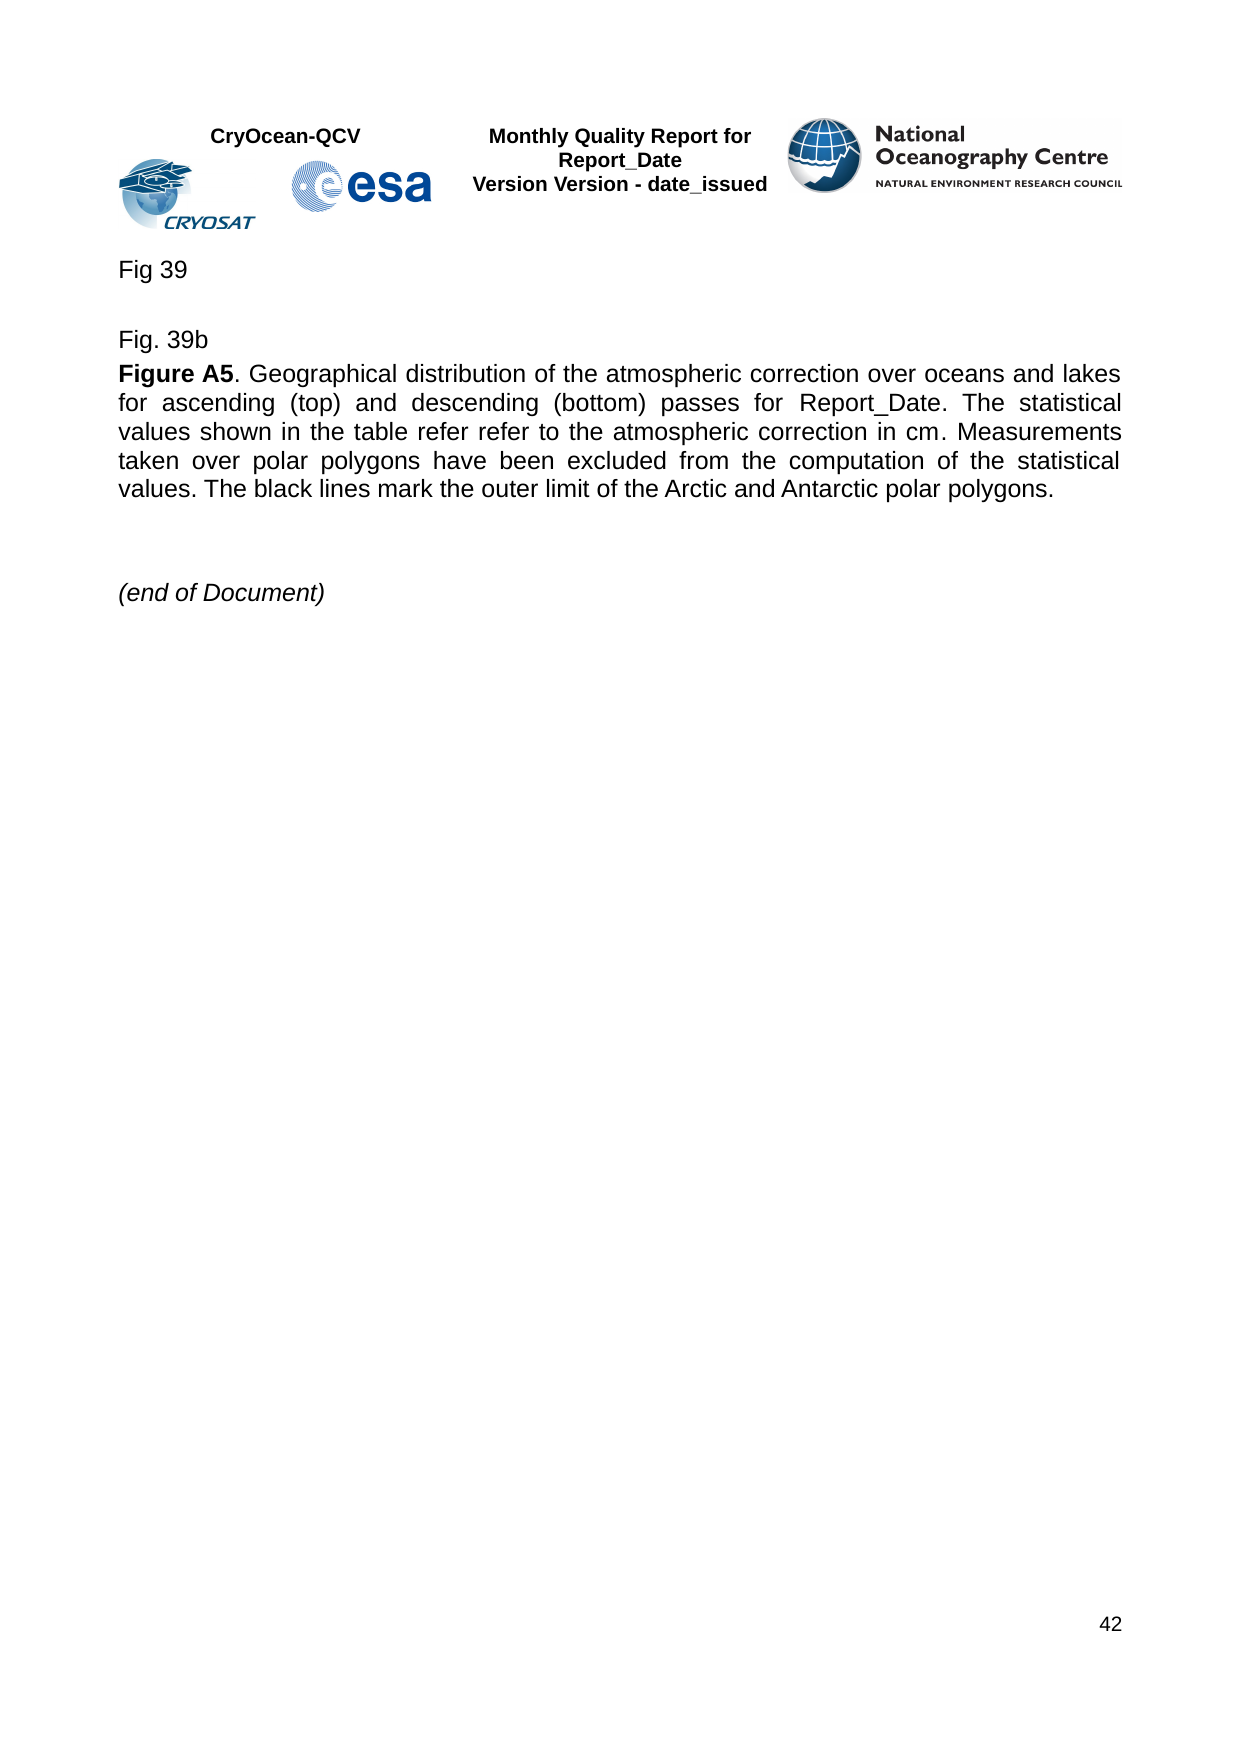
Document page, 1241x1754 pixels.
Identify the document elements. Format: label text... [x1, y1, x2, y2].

text (end of Document) [118, 578, 1122, 607]
picture [787, 118, 1123, 193]
picture [118, 159, 256, 229]
text Fig 39 [118, 255, 1122, 284]
picture [291, 159, 432, 212]
text Figure A5. Geographical distribution of the atmospheric correction over oceans and lakes for ascending (top) and descending (bottom) passes for Report_Date. The statistical values shown in the table refer refer to the atmospheric correction in cm. Measurements taken over polar polygons have been excluded from the computation of the statistical values. The black lines mark the outer limit of the Arctic and Antarctic polar polygons. [118, 359, 1122, 503]
text Fig. 39b [118, 325, 1122, 353]
